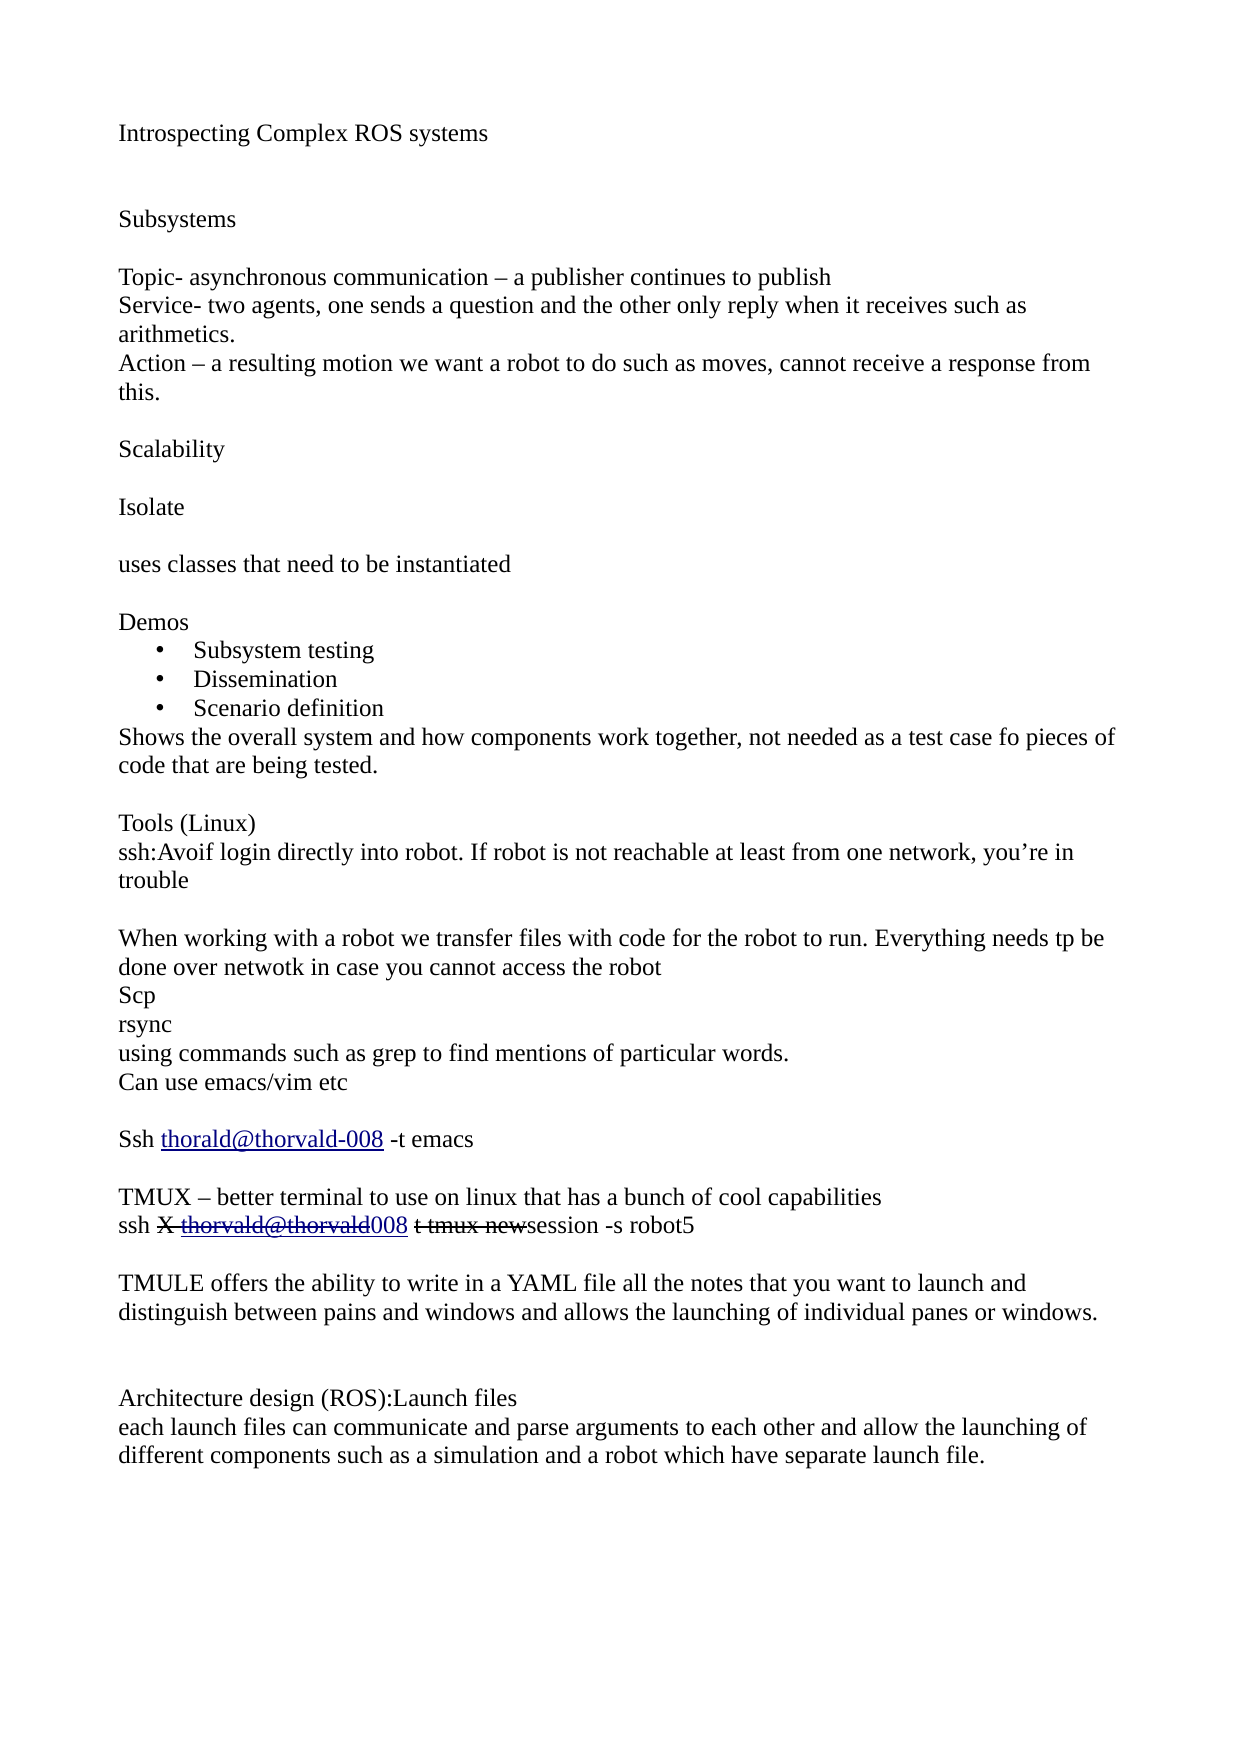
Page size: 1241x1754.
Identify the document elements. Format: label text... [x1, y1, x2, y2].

text ssh:Avoif login directly into robot. If robot is not reachable at least from one network, you’re in trouble [118, 837, 1122, 894]
text Ssh thorald@thorvald-008 -t emacs [118, 1124, 1122, 1153]
text ssh X thorvald@thorvald008 t tmux newsession -s robot5 [118, 1211, 1122, 1239]
text Service- two agents, one sends a question and the other only reply when it receives such as arithmetics. [118, 291, 1122, 348]
text using commands such as grep to find mentions of particular words. [118, 1038, 1122, 1067]
list Dissemination [156, 664, 1122, 693]
text rsync [118, 1009, 1122, 1038]
text Can use emacs/vim etc [118, 1067, 1122, 1096]
text Demos [118, 607, 1122, 636]
list Subsystem testing [156, 636, 1122, 664]
text Action – a resulting motion we want a robot to do such as moves, cannot receive a response from this. [118, 348, 1122, 406]
text Tools (Linux) [118, 808, 1122, 837]
text Subsystems [118, 204, 1122, 233]
text Scp [118, 981, 1122, 1009]
text each launch files can communicate and parse arguments to each other and allow the launching of different components such as a simulation and a robot which have separate launch file. [118, 1412, 1122, 1469]
text Introspecting Complex ROS systems [118, 118, 1122, 147]
text Topic- asynchronous communication – a publisher continues to publish [118, 262, 1122, 291]
text Architecture design (ROS):Launch files [118, 1383, 1122, 1412]
text Isolate [118, 492, 1122, 521]
text TMUX – better terminal to use on linux that has a bunch of cool capabilities [118, 1182, 1122, 1211]
text When working with a robot we transfer files with code for the robot to run. Everything needs tp be done over netwotk in case you cannot access the robot [118, 923, 1122, 981]
list Scenario definition [156, 693, 1122, 722]
text uses classes that need to be instantiated [118, 549, 1122, 578]
text Scalability [118, 434, 1122, 463]
text Shows the overall system and how components work together, not needed as a test case fo pieces of code that are being tested. [118, 722, 1122, 779]
text TMULE offers the ability to write in a YAML file all the notes that you want to launch and distinguish between pains and windows and allows the launching of individual panes or windows. [118, 1268, 1122, 1326]
